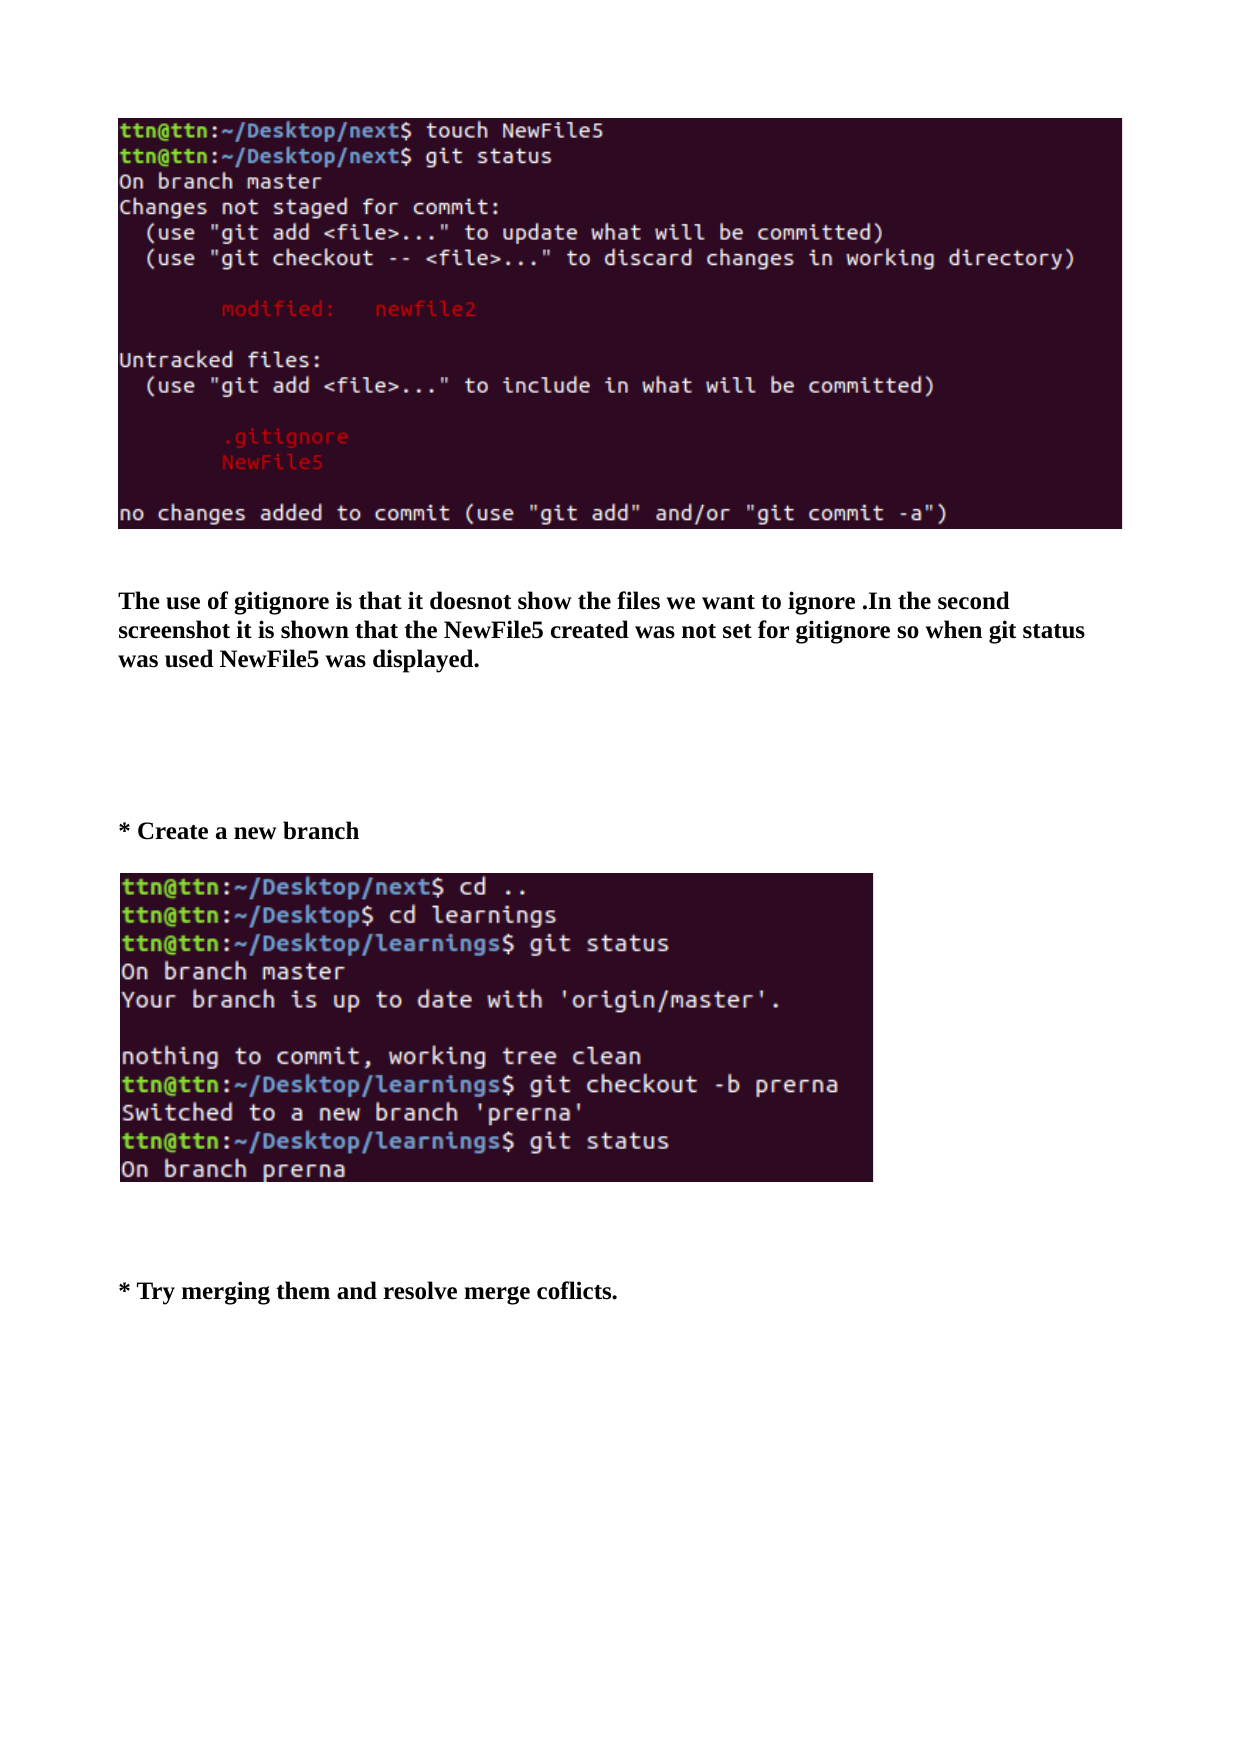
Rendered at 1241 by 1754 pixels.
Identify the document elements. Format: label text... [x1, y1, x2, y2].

text * Try merging them and resolve merge coflicts. [118, 1276, 1122, 1305]
picture [120, 873, 874, 1182]
text The use of gitignore is that it doesnot show the files we want to ignore .In the second screenshot it is shown that the NewFile5 created was not set for gitignore so when git status was used NewFile5 was displayed. [118, 586, 1122, 672]
text * Create a new branch [118, 816, 1122, 845]
picture [118, 118, 1123, 529]
